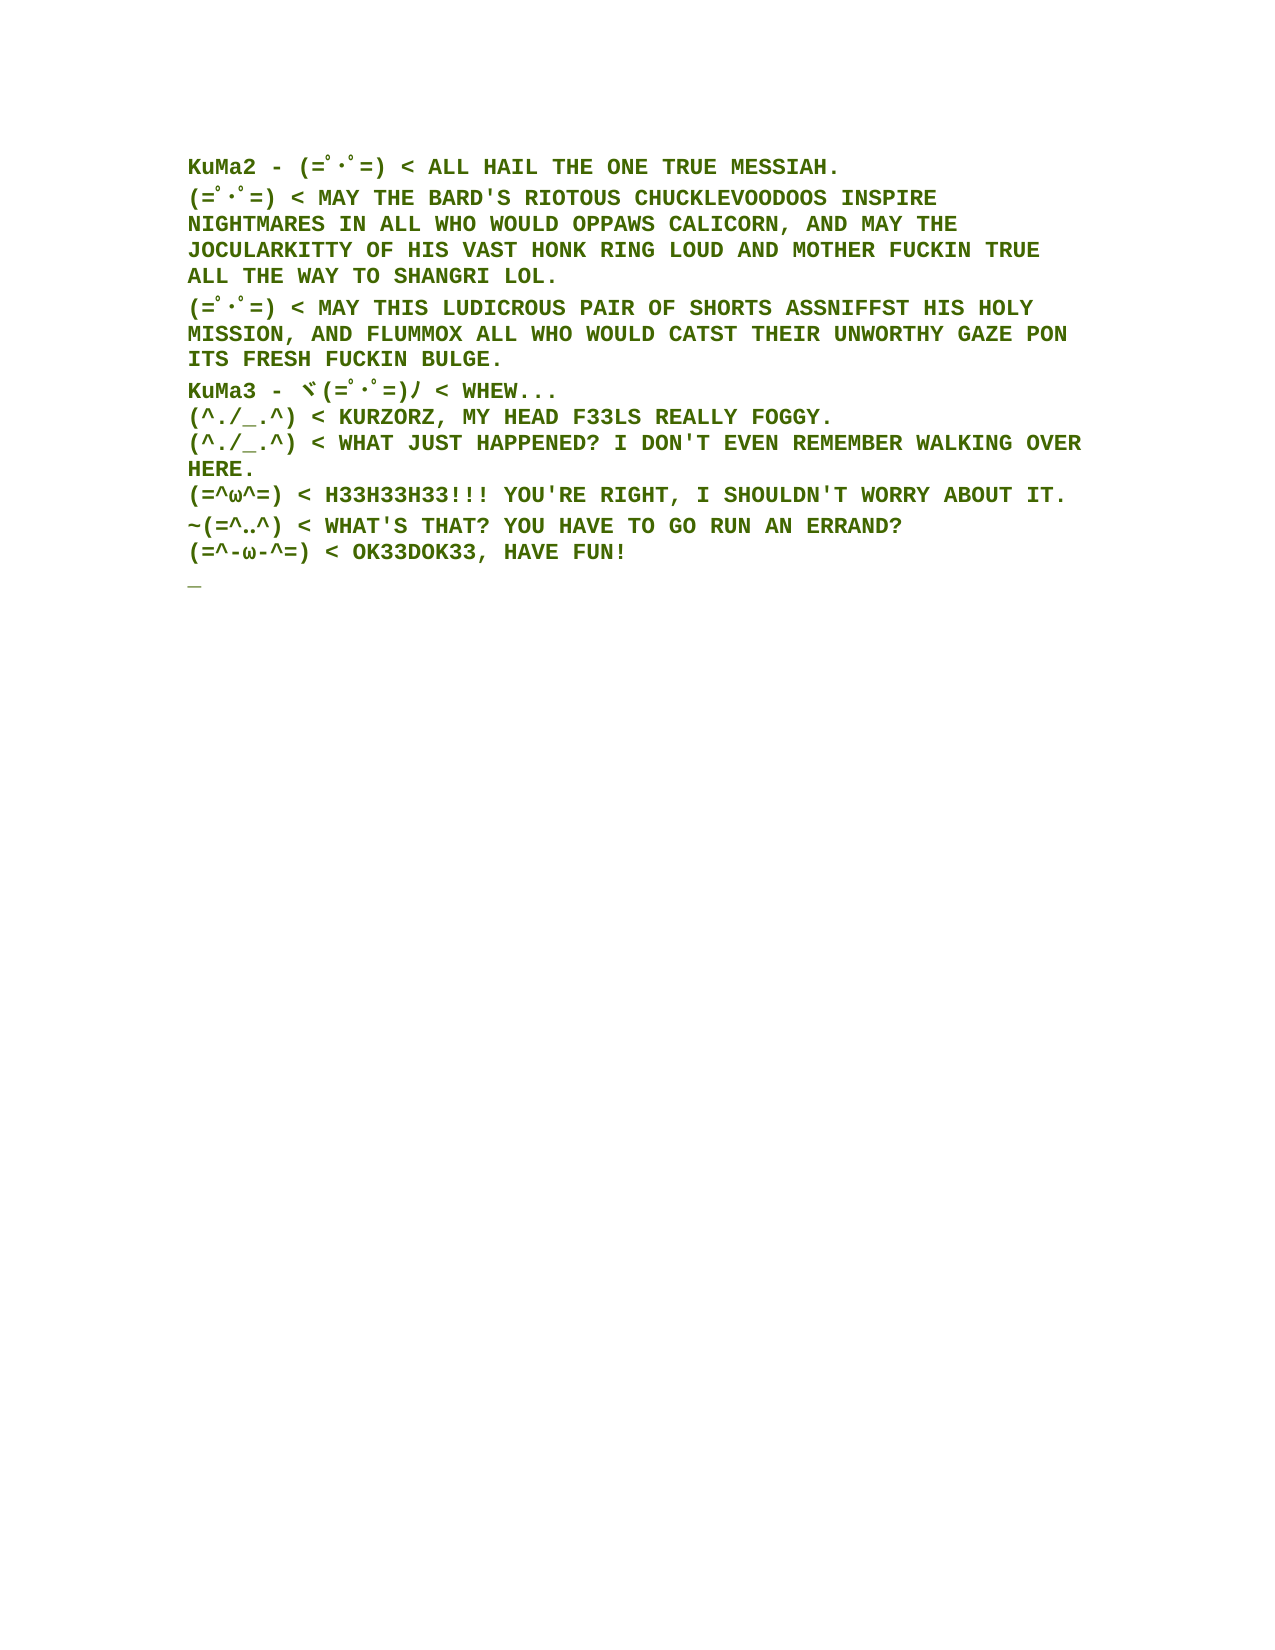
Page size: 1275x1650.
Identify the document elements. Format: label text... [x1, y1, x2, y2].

text (=ﾟ･ﾟ=) < MAY THIS LUDICROUS PAIR OF SHORTS ASSNIFFST HIS HOLY MISSION, AND FLUMMOX ALL WHO WOULD CATST THEIR UNWORTHY GAZE PON ITS FRESH FUCKIN BULGE. [187, 291, 1087, 374]
text KuMa3 - ヾ(=ﾟ･ﾟ=)ﾉ < WHEW... [187, 374, 1087, 405]
text (=^ω^=) < H33H33H33!!! YOU'RE RIGHT, I SHOULDN'T WORRY ABOUT IT. [187, 483, 1087, 509]
text (^./_.^) < WHAT JUST HAPPENED? I DON'T EVEN REMEMBER WALKING OVER HERE. [187, 431, 1087, 483]
text KuMa2 - (=ﾟ･ﾟ=) < ALL HAIL THE ONE TRUE MESSIAH. [187, 150, 1087, 181]
text ~(=^‥^) < WHAT'S THAT? YOU HAVE TO GO RUN AN ERRAND? [187, 509, 1087, 540]
text (=^-ω-^=) < OK33DOK33, HAVE FUN! [187, 540, 1087, 566]
text (=ﾟ･ﾟ=) < MAY THE BARD'S RIOTOUS CHUCKLEVOODOOS INSPIRE NIGHTMARES IN ALL WHO WOULD OPPAWS CALICORN, AND MAY THE JOCULARKITTY OF HIS VAST HONK RING LOUD AND MOTHER FUCKIN TRUE ALL THE WAY TO SHANGRI LOL. [187, 181, 1087, 291]
text _ [187, 566, 1087, 592]
text (^./_.^) < KURZORZ, MY HEAD F33LS REALLY FOGGY. [187, 405, 1087, 431]
